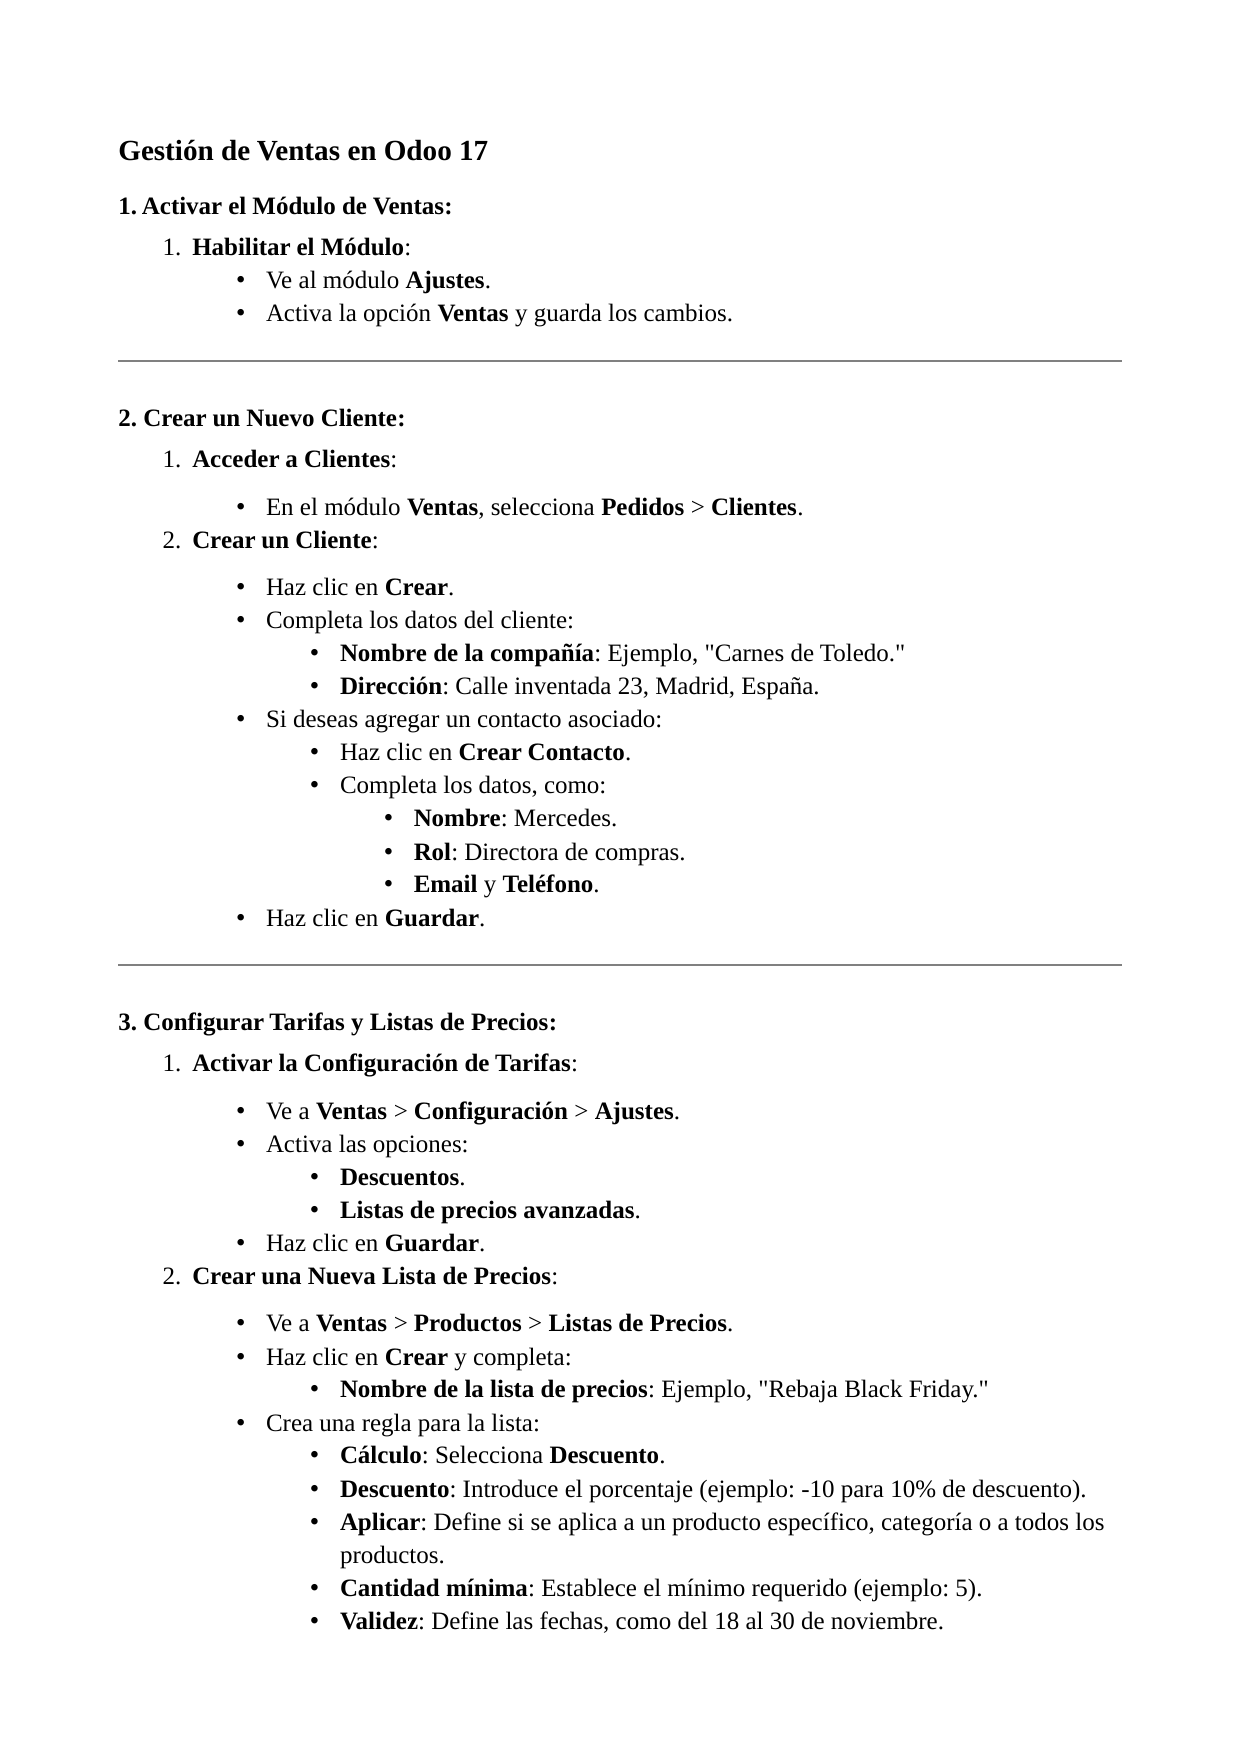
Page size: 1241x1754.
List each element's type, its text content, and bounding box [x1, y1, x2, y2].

list Nombre de la lista de precios: Ejemplo, "Rebaja Black Friday." [310, 1374, 1122, 1403]
list Cantidad mínima: Establece el mínimo requerido (ejemplo: 5). [310, 1573, 1122, 1601]
list En el módulo Ventas, selecciona Pedidos > Clientes. [236, 492, 1122, 521]
list Ve a Ventas > Configuración > Ajustes. [236, 1096, 1122, 1124]
list Haz clic en Crear Contacto. [310, 737, 1122, 766]
list Ve al módulo Ajustes. [236, 266, 1122, 294]
list Descuento: Introduce el porcentaje (ejemplo: -10 para 10% de descuento). [310, 1474, 1122, 1502]
list Nombre de la compañía: Ejemplo, "Carnes de Toledo." [310, 638, 1122, 667]
list Completa los datos, como: [310, 771, 1122, 799]
list Haz clic en Guardar. [236, 903, 1122, 931]
list Crear un Cliente: [162, 525, 1122, 553]
list Nombre: Mercedes. [384, 803, 1122, 832]
list Validez: Define las fechas, como del 18 al 30 de noviembre. [310, 1606, 1122, 1634]
list Dirección: Calle inventada 23, Madrid, España. [310, 671, 1122, 700]
list Activa la opción Ventas y guarda los cambios. [236, 298, 1122, 327]
list Crear una Nueva Lista de Precios: [162, 1261, 1122, 1290]
list Rol: Directora de compras. [384, 837, 1122, 865]
list Descuentos. [310, 1162, 1122, 1191]
list Haz clic en Crear. [236, 572, 1122, 601]
list Email y Teléfono. [384, 869, 1122, 898]
list Habilitar el Módulo: [162, 232, 1122, 261]
subtitle 2. Crear un Nuevo Cliente: [118, 403, 1122, 432]
list Ve a Ventas > Productos > Listas de Precios. [236, 1308, 1122, 1337]
subtitle Gestión de Ventas en Odoo 17 [118, 133, 1122, 166]
list Si deseas agregar un contacto asociado: [236, 704, 1122, 733]
list Activa las opciones: [236, 1129, 1122, 1158]
list Completa los datos del cliente: [236, 605, 1122, 634]
list Aplicar: Define si se aplica a un producto específico, categoría o a todos los productos. [310, 1507, 1122, 1568]
list Haz clic en Guardar. [236, 1228, 1122, 1257]
subtitle 3. Configurar Tarifas y Listas de Precios: [118, 1007, 1122, 1036]
list Crea una regla para la lista: [236, 1408, 1122, 1436]
list Haz clic en Crear y completa: [236, 1342, 1122, 1370]
list Activar la Configuración de Tarifas: [162, 1048, 1122, 1077]
subtitle 1. Activar el Módulo de Ventas: [118, 191, 1122, 220]
list Listas de precios avanzadas. [310, 1195, 1122, 1224]
list Cálculo: Selecciona Descuento. [310, 1441, 1122, 1469]
list Acceder a Clientes: [162, 444, 1122, 473]
